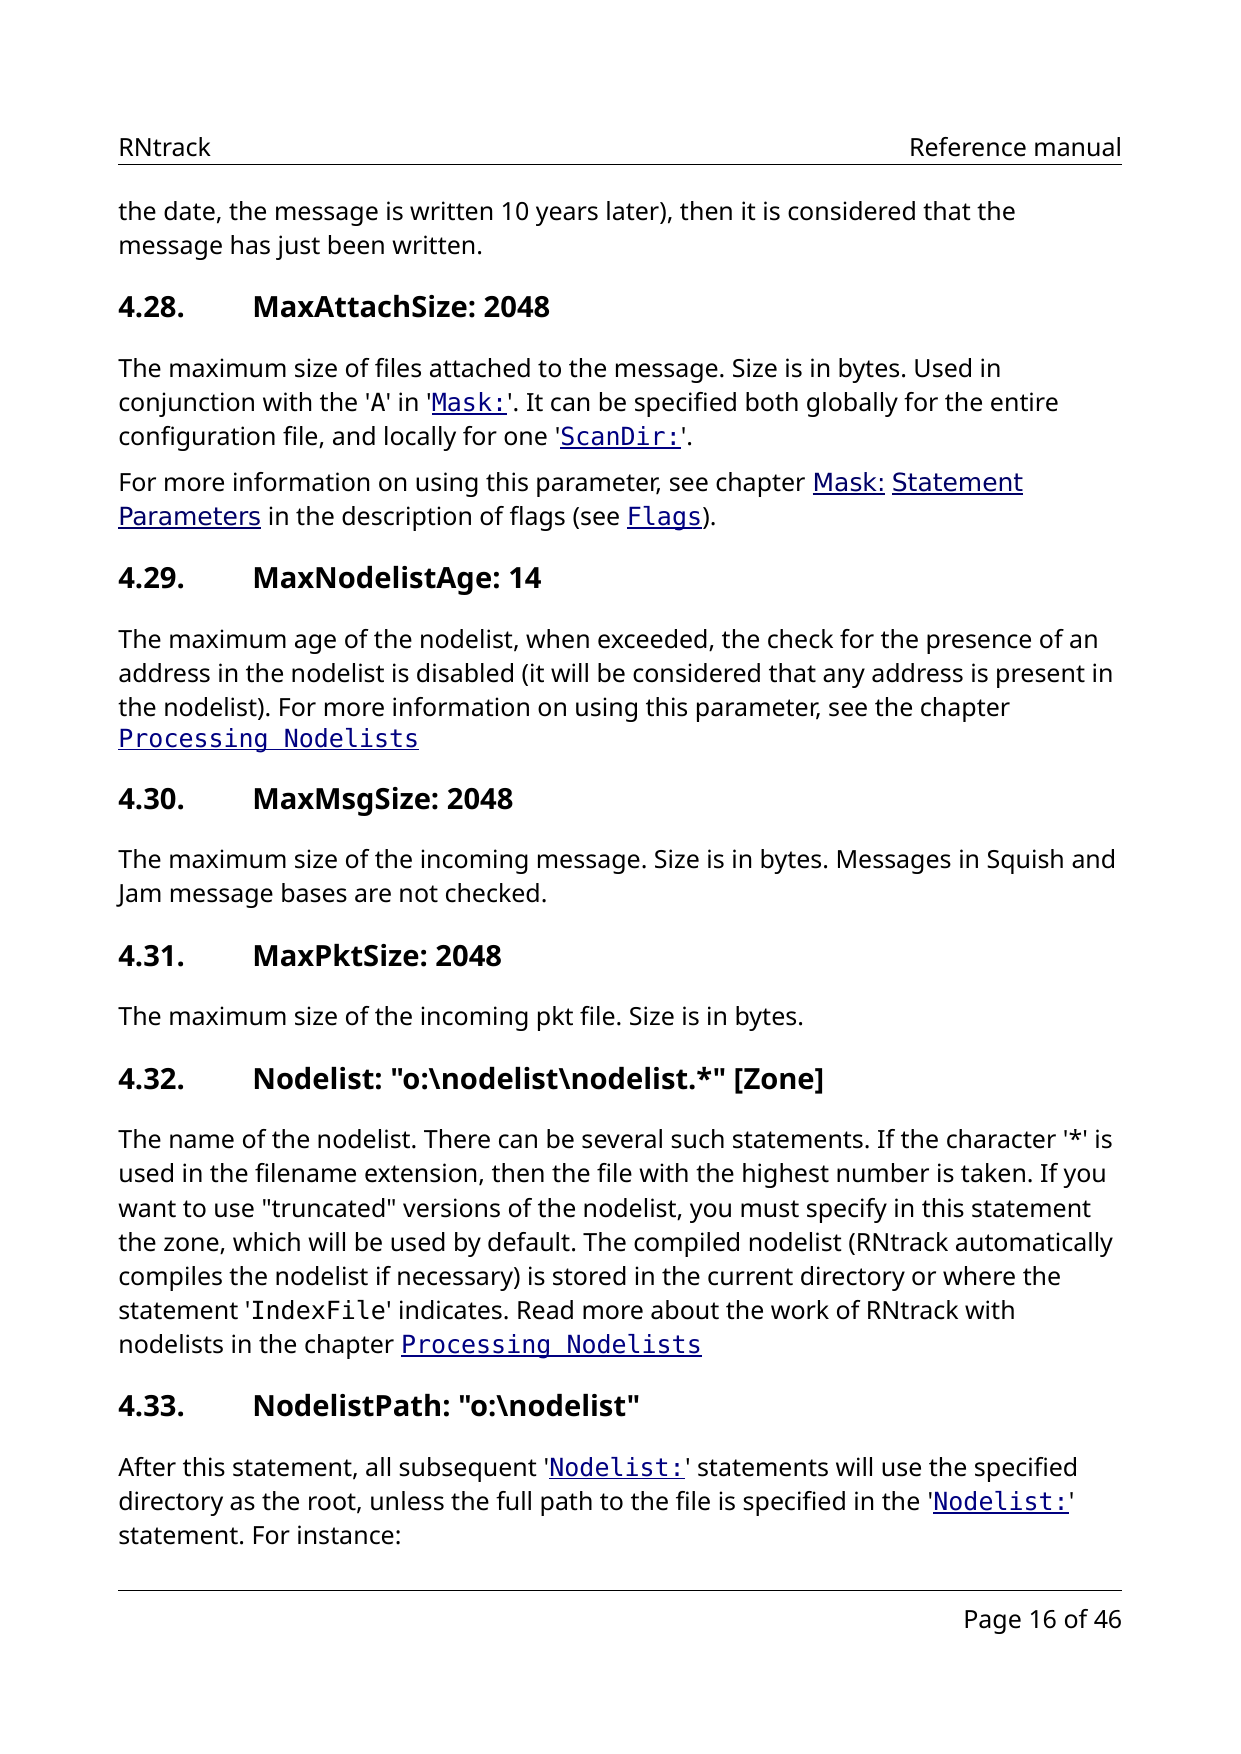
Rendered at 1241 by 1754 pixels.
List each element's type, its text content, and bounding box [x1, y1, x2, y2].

text The maximum age of the nodelist, when exceeded, the check for the presence of an address in the nodelist is disabled (it will be considered that any address is present in the nodelist). For more information on using this parameter, see the chapter Processing Nodelists [118, 622, 1122, 753]
text The maximum size of files attached to the message. Size is in bytes. Used in conjunction with the 'A' in 'Mask:'. It can be specified both globally for the entire configuration file, and locally for one 'ScanDir:'. [118, 351, 1122, 453]
text The maximum size of the incoming message. Size is in bytes. Messages in Squish and Jam message bases are not checked. [118, 842, 1122, 910]
subtitle MaxNodelistAge: 14 [118, 558, 1122, 597]
text After this statement, all subsequent 'Nodelist:' statements will use the specified directory as the root, unless the full path to the file is specified in the 'Nodelist:' statement. For instance: [118, 1449, 1122, 1552]
subtitle MaxAttachSize: 2048 [118, 287, 1122, 326]
text For more information on using this parameter, see chapter Mask: Statement Parameters in the description of flags (see Flags). [118, 464, 1122, 533]
text The name of the nodelist. There can be several such statements. If the character '*' is used in the filename extension, then the file with the highest number is taken. If you want to use "truncated" versions of the nodelist, you must specify in this statement the zone, which will be used by default. The compiled nodelist (RNtrack automatically compiles the nodelist if necessary) is stored in the current directory or where the statement 'IndexFile' indicates. Read more about the work of RNtrack with nodelists in the chapter Processing Nodelists [118, 1122, 1122, 1361]
subtitle NodelistPath: "o:\nodelist" [118, 1386, 1122, 1425]
text The maximum size of the incoming pkt file. Size is in bytes. [118, 999, 1122, 1033]
text the date, the message is written 10 years later), then it is considered that the message has just been written. [118, 193, 1122, 262]
subtitle MaxPktSize: 2048 [118, 935, 1122, 975]
subtitle Nodelist: "o:\nodelist\nodelist.*" [Zone] [118, 1058, 1122, 1098]
subtitle MaxMsgSize: 2048 [118, 778, 1122, 818]
